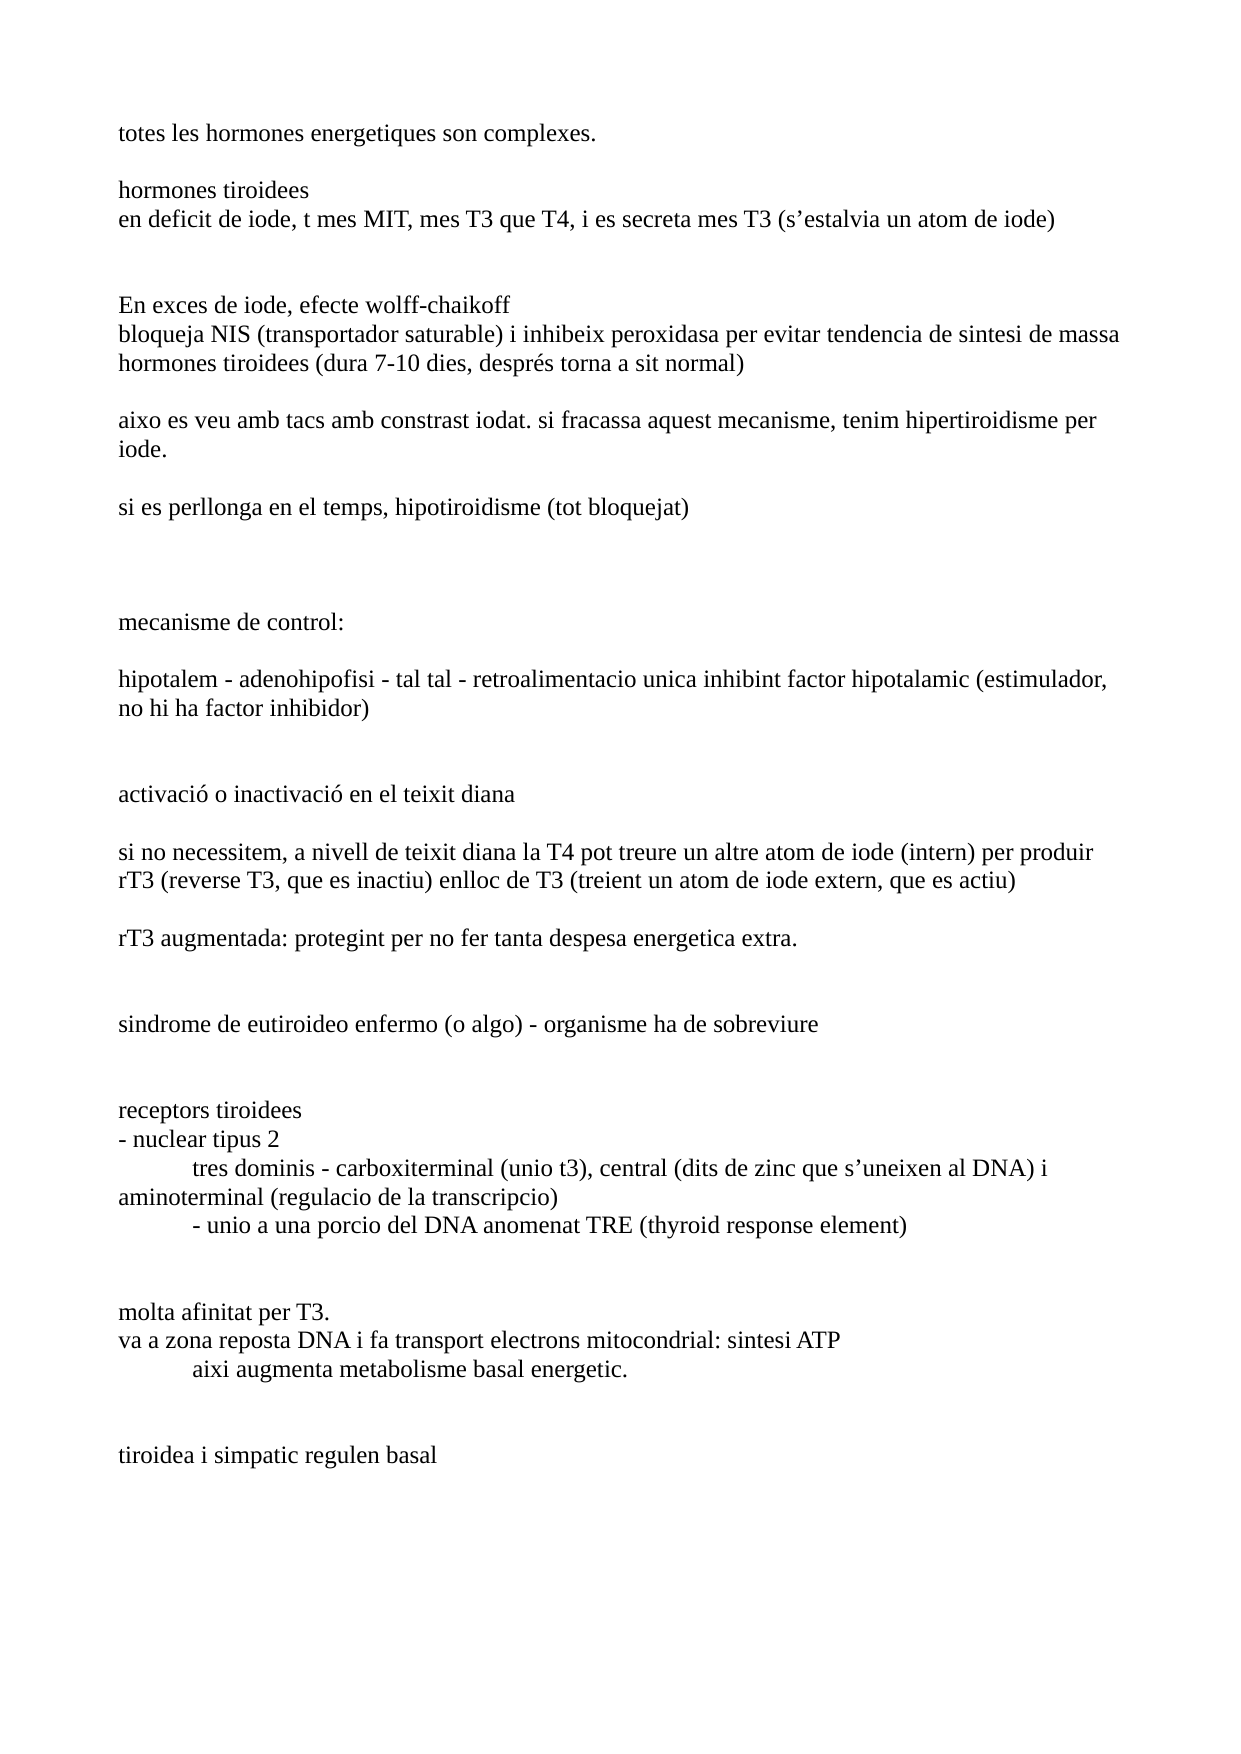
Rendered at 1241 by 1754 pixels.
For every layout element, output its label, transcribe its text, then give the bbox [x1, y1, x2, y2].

text molta afinitat per T3. [118, 1297, 1122, 1326]
text - unio a una porcio del DNA anomenat TRE (thyroid response element) [118, 1211, 1122, 1239]
text hormones tiroidees [118, 176, 1122, 204]
text totes les hormones energetiques son complexes. [118, 118, 1122, 147]
text bloqueja NIS (transportador saturable) i inhibeix peroxidasa per evitar tendencia de sintesi de massa hormones tiroidees (dura 7-10 dies, després torna a sit normal) [118, 319, 1122, 377]
text va a zona reposta DNA i fa transport electrons mitocondrial: sintesi ATP [118, 1326, 1122, 1354]
text mecanisme de control: [118, 607, 1122, 636]
text rT3 augmentada: protegint per no fer tanta despesa energetica extra. [118, 923, 1122, 952]
text sindrome de eutiroideo enfermo (o algo) - organisme ha de sobreviure [118, 1009, 1122, 1038]
text si no necessitem, a nivell de teixit diana la T4 pot treure un altre atom de iode (intern) per produir rT3 (reverse T3, que es inactiu) enlloc de T3 (treient un atom de iode extern, que es actiu) [118, 837, 1122, 894]
text aixo es veu amb tacs amb constrast iodat. si fracassa aquest mecanisme, tenim hipertiroidisme per iode. [118, 406, 1122, 463]
text receptors tiroidees [118, 1096, 1122, 1124]
text - nuclear tipus 2 [118, 1124, 1122, 1153]
text tres dominis - carboxiterminal (unio t3), central (dits de zinc que s’uneixen al DNA) i aminoterminal (regulacio de la transcripcio) [118, 1153, 1122, 1211]
text activació o inactivació en el teixit diana [118, 779, 1122, 808]
text hipotalem - adenohipofisi - tal tal - retroalimentacio unica inhibint factor hipotalamic (estimulador, no hi ha factor inhibidor) [118, 664, 1122, 722]
text tiroidea i simpatic regulen basal [118, 1441, 1122, 1469]
text en deficit de iode, t mes MIT, mes T3 que T4, i es secreta mes T3 (s’estalvia un atom de iode) [118, 204, 1122, 233]
text si es perllonga en el temps, hipotiroidisme (tot bloquejat) [118, 492, 1122, 521]
text En exces de iode, efecte wolff-chaikoff [118, 291, 1122, 319]
text aixi augmenta metabolisme basal energetic. [118, 1354, 1122, 1383]
